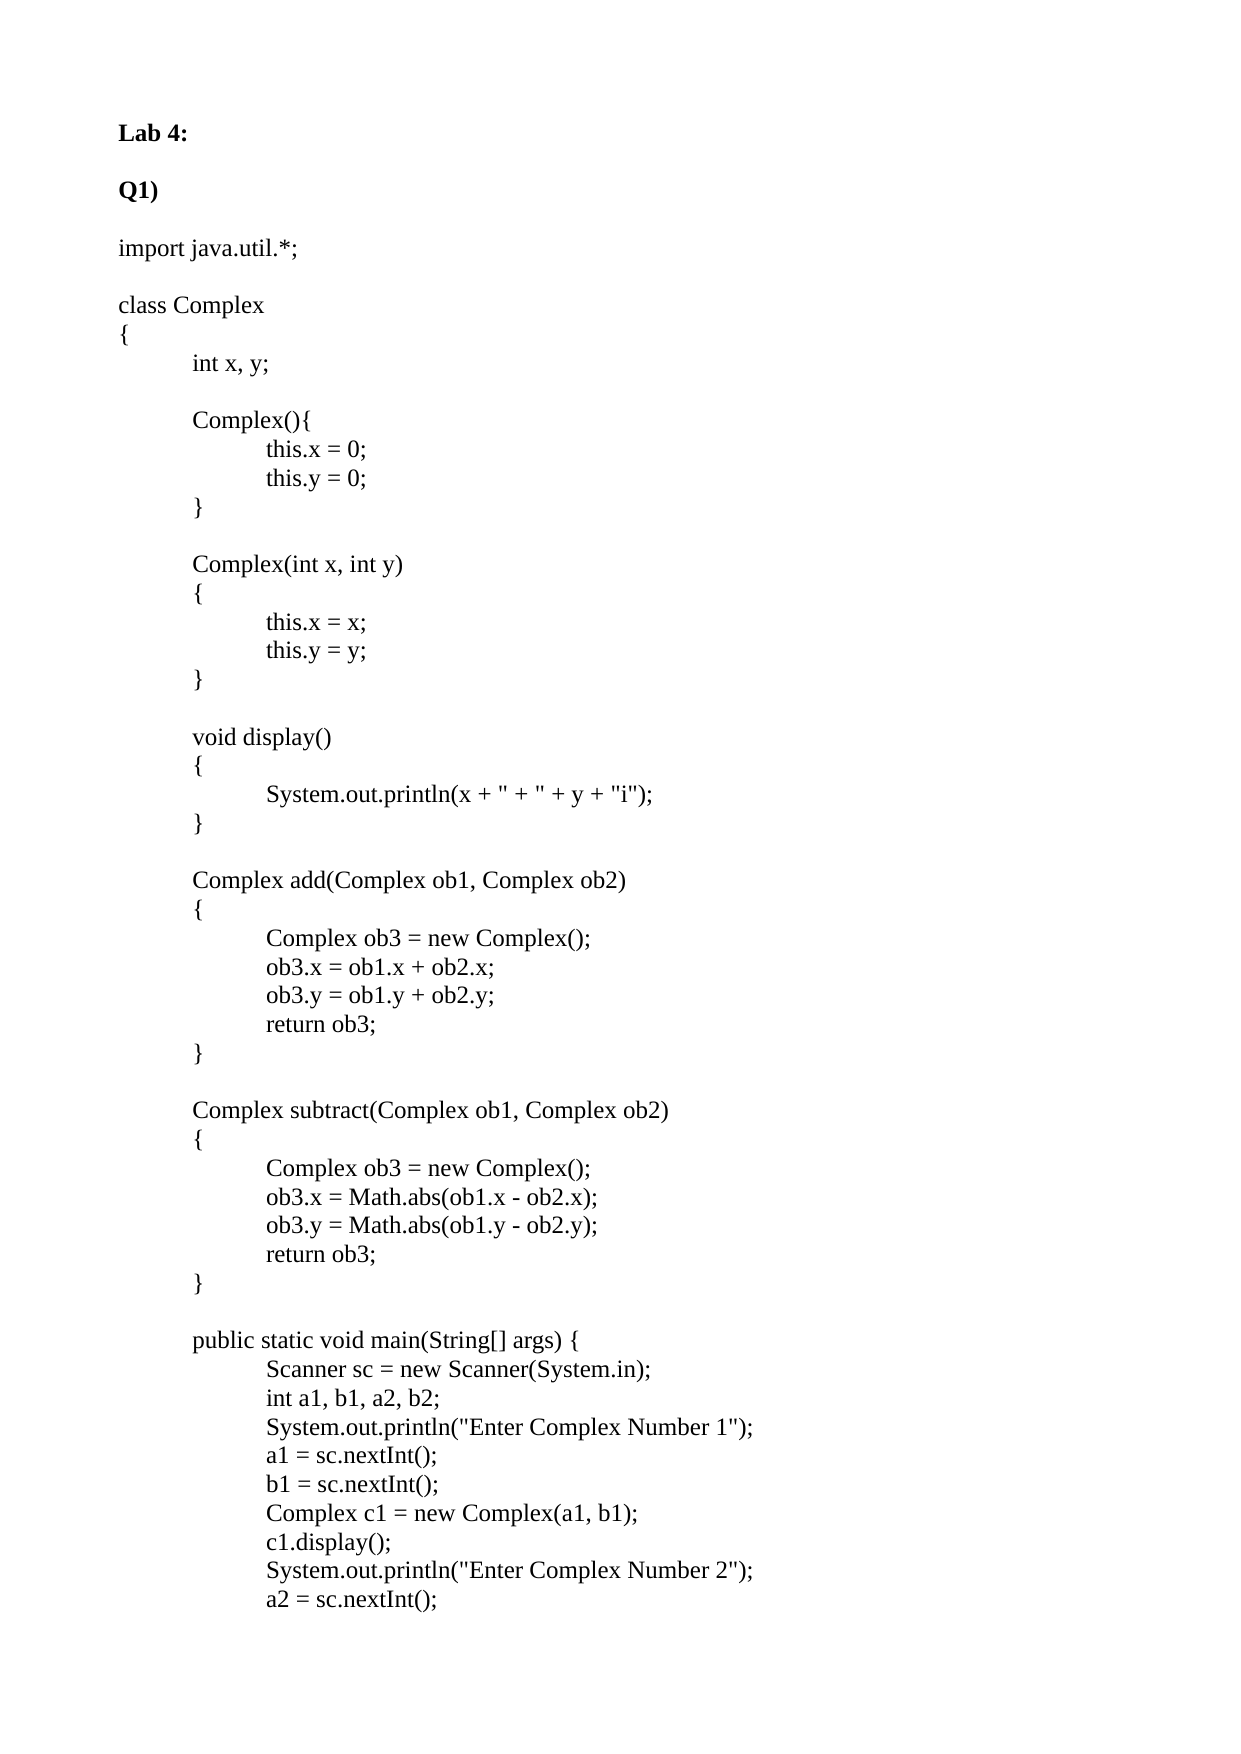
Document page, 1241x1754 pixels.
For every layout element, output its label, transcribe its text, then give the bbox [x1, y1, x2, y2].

text c1.display(); [118, 1527, 1122, 1556]
text this.x = x; [118, 607, 1122, 636]
text { [118, 894, 1122, 923]
text return ob3; [118, 1239, 1122, 1268]
text ob3.y = Math.abs(ob1.y - ob2.y); [118, 1211, 1122, 1239]
text { [118, 319, 1122, 348]
text return ob3; [118, 1009, 1122, 1038]
text this.y = 0; [118, 463, 1122, 492]
text Q1) [118, 176, 1122, 204]
text Complex(){ [118, 406, 1122, 434]
text } [118, 492, 1122, 521]
text } [118, 1268, 1122, 1297]
text Complex ob3 = new Complex(); [118, 1153, 1122, 1182]
text Lab 4: [118, 118, 1122, 147]
text Complex subtract(Complex ob1, Complex ob2) [118, 1096, 1122, 1124]
text b1 = sc.nextInt(); [118, 1469, 1122, 1498]
text Complex ob3 = new Complex(); [118, 923, 1122, 952]
text ob3.y = ob1.y + ob2.y; [118, 981, 1122, 1009]
text int x, y; [118, 348, 1122, 377]
text this.y = y; [118, 636, 1122, 664]
text import java.util.*; [118, 233, 1122, 262]
text void display() [118, 722, 1122, 751]
text Scanner sc = new Scanner(System.in); [118, 1354, 1122, 1383]
text System.out.println("Enter Complex Number 2"); [118, 1556, 1122, 1584]
text a1 = sc.nextInt(); [118, 1441, 1122, 1469]
text Complex add(Complex ob1, Complex ob2) [118, 866, 1122, 894]
text { [118, 751, 1122, 779]
text System.out.println(x + " + " + y + "i"); [118, 779, 1122, 808]
text } [118, 1038, 1122, 1067]
text this.x = 0; [118, 434, 1122, 463]
text } [118, 808, 1122, 837]
text Complex(int x, int y) [118, 549, 1122, 578]
text { [118, 1124, 1122, 1153]
text class Complex [118, 291, 1122, 319]
text ob3.x = ob1.x + ob2.x; [118, 952, 1122, 981]
text { [118, 578, 1122, 607]
text a2 = sc.nextInt(); [118, 1584, 1122, 1613]
text ob3.x = Math.abs(ob1.x - ob2.x); [118, 1182, 1122, 1211]
text int a1, b1, a2, b2; [118, 1383, 1122, 1412]
text public static void main(String[] args) { [118, 1326, 1122, 1354]
text } [118, 664, 1122, 693]
text System.out.println("Enter Complex Number 1"); [118, 1412, 1122, 1441]
text Complex c1 = new Complex(a1, b1); [118, 1498, 1122, 1527]
